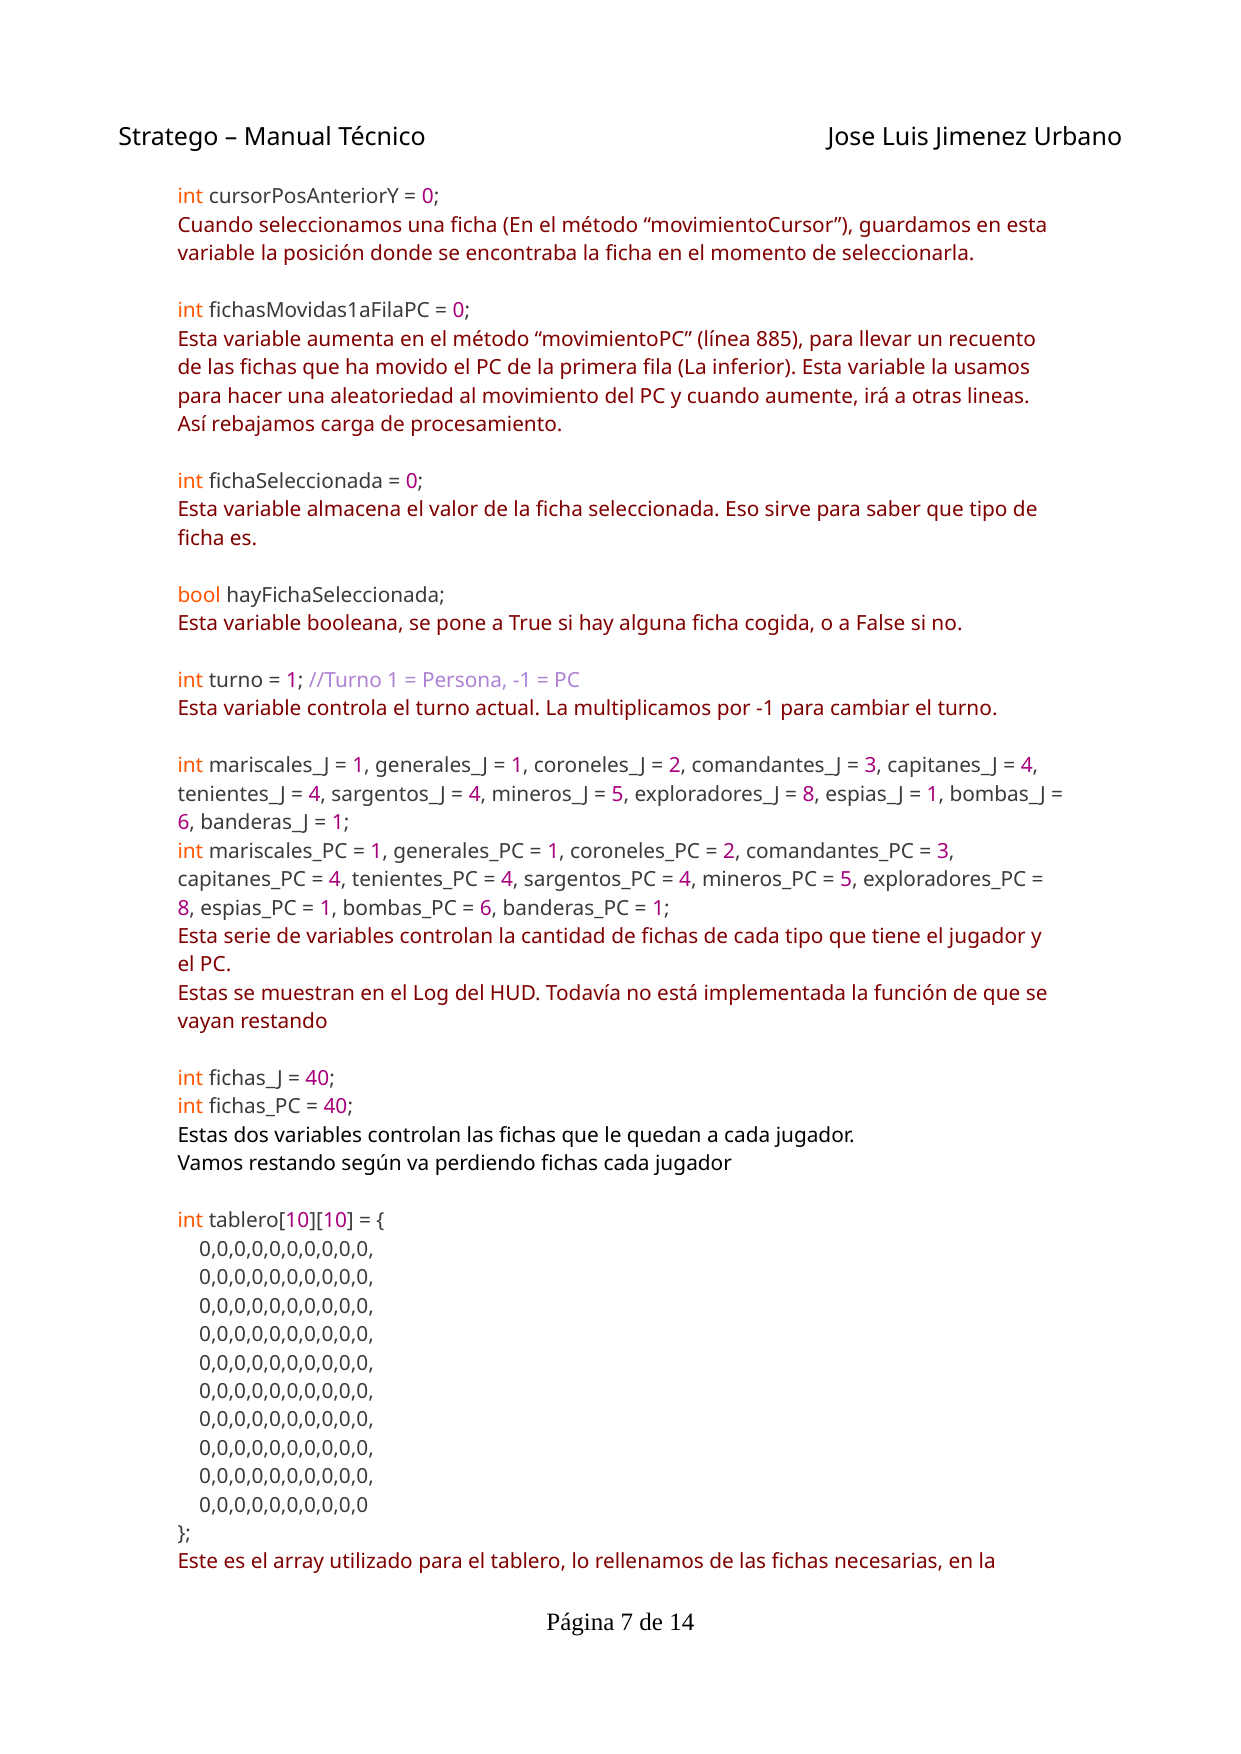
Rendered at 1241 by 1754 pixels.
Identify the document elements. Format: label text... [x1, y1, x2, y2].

text Cuando seleccionamos una ficha (En el método “movimientoCursor”), guardamos en esta variable la posición donde se encontraba la ficha en el momento de seleccionarla. [177, 210, 1063, 267]
text 0,0,0,0,0,0,0,0,0,0, [177, 1461, 1063, 1490]
text int mariscales_PC = 1, generales_PC = 1, coroneles_PC = 2, comandantes_PC = 3, capitanes_PC = 4, tenientes_PC = 4, sargentos_PC = 4, mineros_PC = 5, exploradores_PC = 8, espias_PC = 1, bombas_PC = 6, banderas_PC = 1; [177, 836, 1063, 921]
text 0,0,0,0,0,0,0,0,0,0, [177, 1376, 1063, 1404]
text Esta variable aumenta en el método “movimientoPC” (línea 885), para llevar un recuento de las fichas que ha movido el PC de la primera fila (La inferior). Esta variable la usamos para hacer una aleatoriedad al movimiento del PC y cuando aumente, irá a otras lineas. Así rebajamos carga de procesamiento. [177, 324, 1063, 438]
text Vamos restando según va perdiendo fichas cada jugador [177, 1148, 1063, 1177]
text Esta variable almacena el valor de la ficha seleccionada. Eso sirve para saber que tipo de ficha es. [177, 494, 1063, 551]
text int tablero[10][10] = { [177, 1205, 1063, 1234]
text Esta variable booleana, se pone a True si hay alguna ficha cogida, o a False si no. [177, 608, 1063, 637]
text Estas dos variables controlan las fichas que le quedan a cada jugador. [177, 1120, 1063, 1148]
text 0,0,0,0,0,0,0,0,0,0, [177, 1348, 1063, 1376]
text 0,0,0,0,0,0,0,0,0,0, [177, 1234, 1063, 1262]
text 0,0,0,0,0,0,0,0,0,0, [177, 1262, 1063, 1291]
text int turno = 1; //Turno 1 = Persona, -1 = PC [177, 665, 1063, 693]
text }; [177, 1518, 1063, 1547]
text Esta serie de variables controlan la cantidad de fichas de cada tipo que tiene el jugador y el PC. [177, 921, 1063, 978]
text int mariscales_J = 1, generales_J = 1, coroneles_J = 2, comandantes_J = 3, capitanes_J = 4, tenientes_J = 4, sargentos_J = 4, mineros_J = 5, exploradores_J = 8, espias_J = 1, bombas_J = 6, banderas_J = 1; [177, 750, 1063, 836]
text 0,0,0,0,0,0,0,0,0,0, [177, 1291, 1063, 1319]
text int fichas_PC = 40; [177, 1092, 1063, 1120]
text bool hayFichaSeleccionada; [177, 580, 1063, 608]
text Estas se muestran en el Log del HUD. Todavía no está implementada la función de que se vayan restando [177, 978, 1063, 1035]
text 0,0,0,0,0,0,0,0,0,0 [177, 1490, 1063, 1518]
text int fichasMovidas1aFilaPC = 0; [177, 295, 1063, 324]
text 0,0,0,0,0,0,0,0,0,0, [177, 1433, 1063, 1461]
text int fichas_J = 40; [177, 1063, 1063, 1092]
text Esta variable controla el turno actual. La multiplicamos por -1 para cambiar el turno. [177, 693, 1063, 722]
text Este es el array utilizado para el tablero, lo rellenamos de las fichas necesarias, en la [177, 1547, 1063, 1575]
text 0,0,0,0,0,0,0,0,0,0, [177, 1404, 1063, 1433]
text 0,0,0,0,0,0,0,0,0,0, [177, 1319, 1063, 1348]
text int fichaSeleccionada = 0; [177, 466, 1063, 494]
text int cursorPosAnteriorY = 0; [177, 182, 1063, 210]
